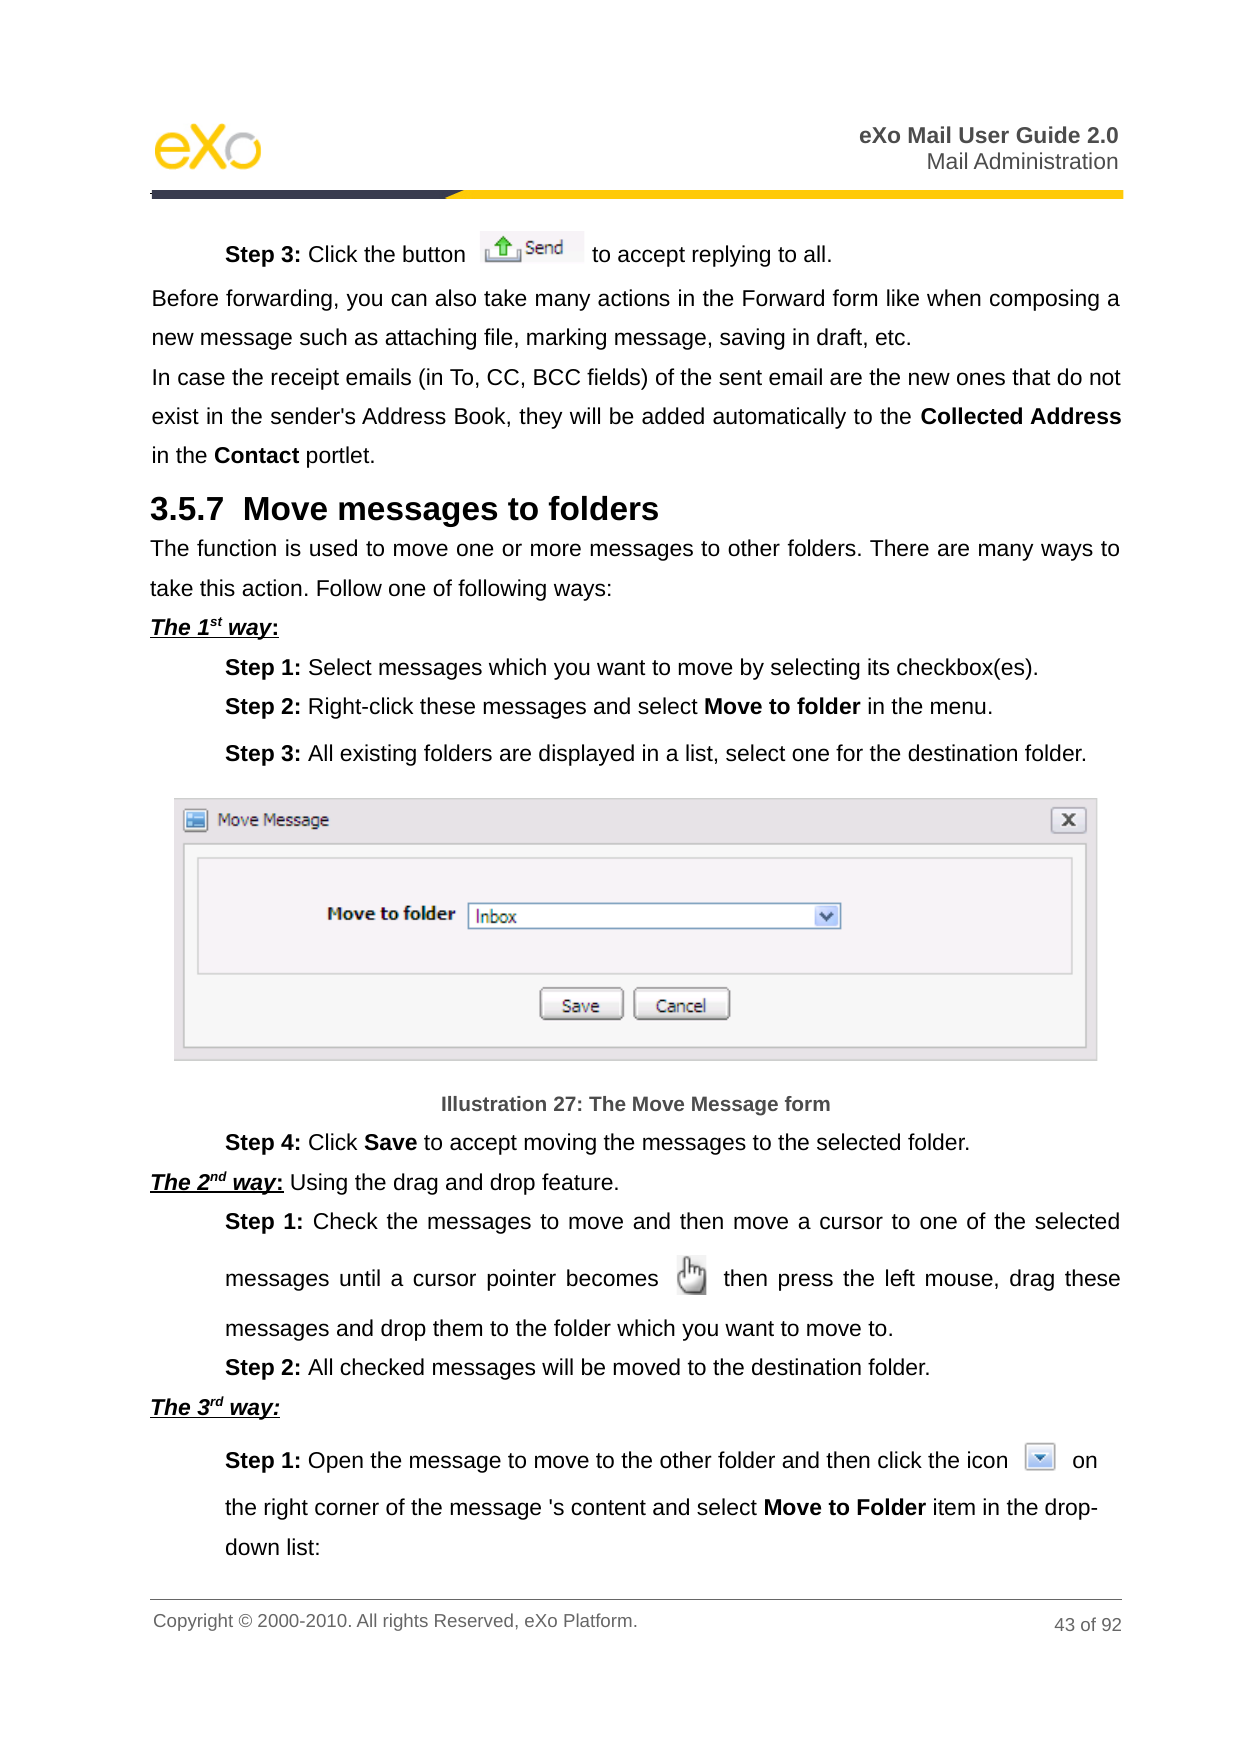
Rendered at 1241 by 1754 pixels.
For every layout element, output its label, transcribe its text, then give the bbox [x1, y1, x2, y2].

list Step 2: All checked messages will be moved to the destination folder. [187, 1354, 1122, 1381]
list Step 1: Check the messages to move and then move a cursor to one of the selected messages until a cursor pointer becomes then press the left mouse, drag these messages and drop them to the folder which you want to move to. [187, 1208, 1122, 1341]
text The function is used to move one or more messages to other folders. There are many ways to take this action. Follow one of following ways: [150, 535, 1122, 601]
list Step 3: Click the button to accept replying to all. [187, 223, 1122, 271]
list Before forwarding, you can also take many actions in the Forward form like when composing a new message such as attaching file, marking message, saving in draft, etc. [114, 284, 1122, 350]
text The 3rd way: [150, 1394, 1122, 1420]
list In case the receipt emails (in To, CC, BCC fields) of the sent email are the new ones that do not exist in the sender's Address Book, they will be added automatically to the Collected Address in the Contact portlet. [114, 363, 1122, 469]
subtitle Move messages to folders [150, 489, 1122, 528]
picture [479, 231, 585, 264]
list Step 4: Click Save to accept moving the messages to the selected folder. [172, 787, 1122, 1156]
picture [1022, 1440, 1059, 1474]
text The 1st way: [150, 614, 1122, 641]
list Step 1: Select messages which you want to move by selecting its checkbox(es). [187, 654, 1122, 680]
picture [155, 123, 262, 170]
picture [151, 190, 1124, 199]
list Step 3: All existing folders are displayed in a list, select one for the destination folder. [187, 740, 1122, 767]
picture [174, 798, 1098, 1061]
text The 2nd way: Using the drag and drop feature. [150, 1169, 1122, 1195]
list Illustration 27: The Move Message form [172, 866, 1099, 1116]
list Step 1: Open the message to move to the other folder and then click the icon on the right corner of the message 's content and select Move to Folder item in the drop-down list: [187, 1433, 1122, 1560]
picture [676, 1255, 707, 1295]
list Step 2: Right-click these messages and select Move to folder in the menu. [187, 693, 1122, 719]
